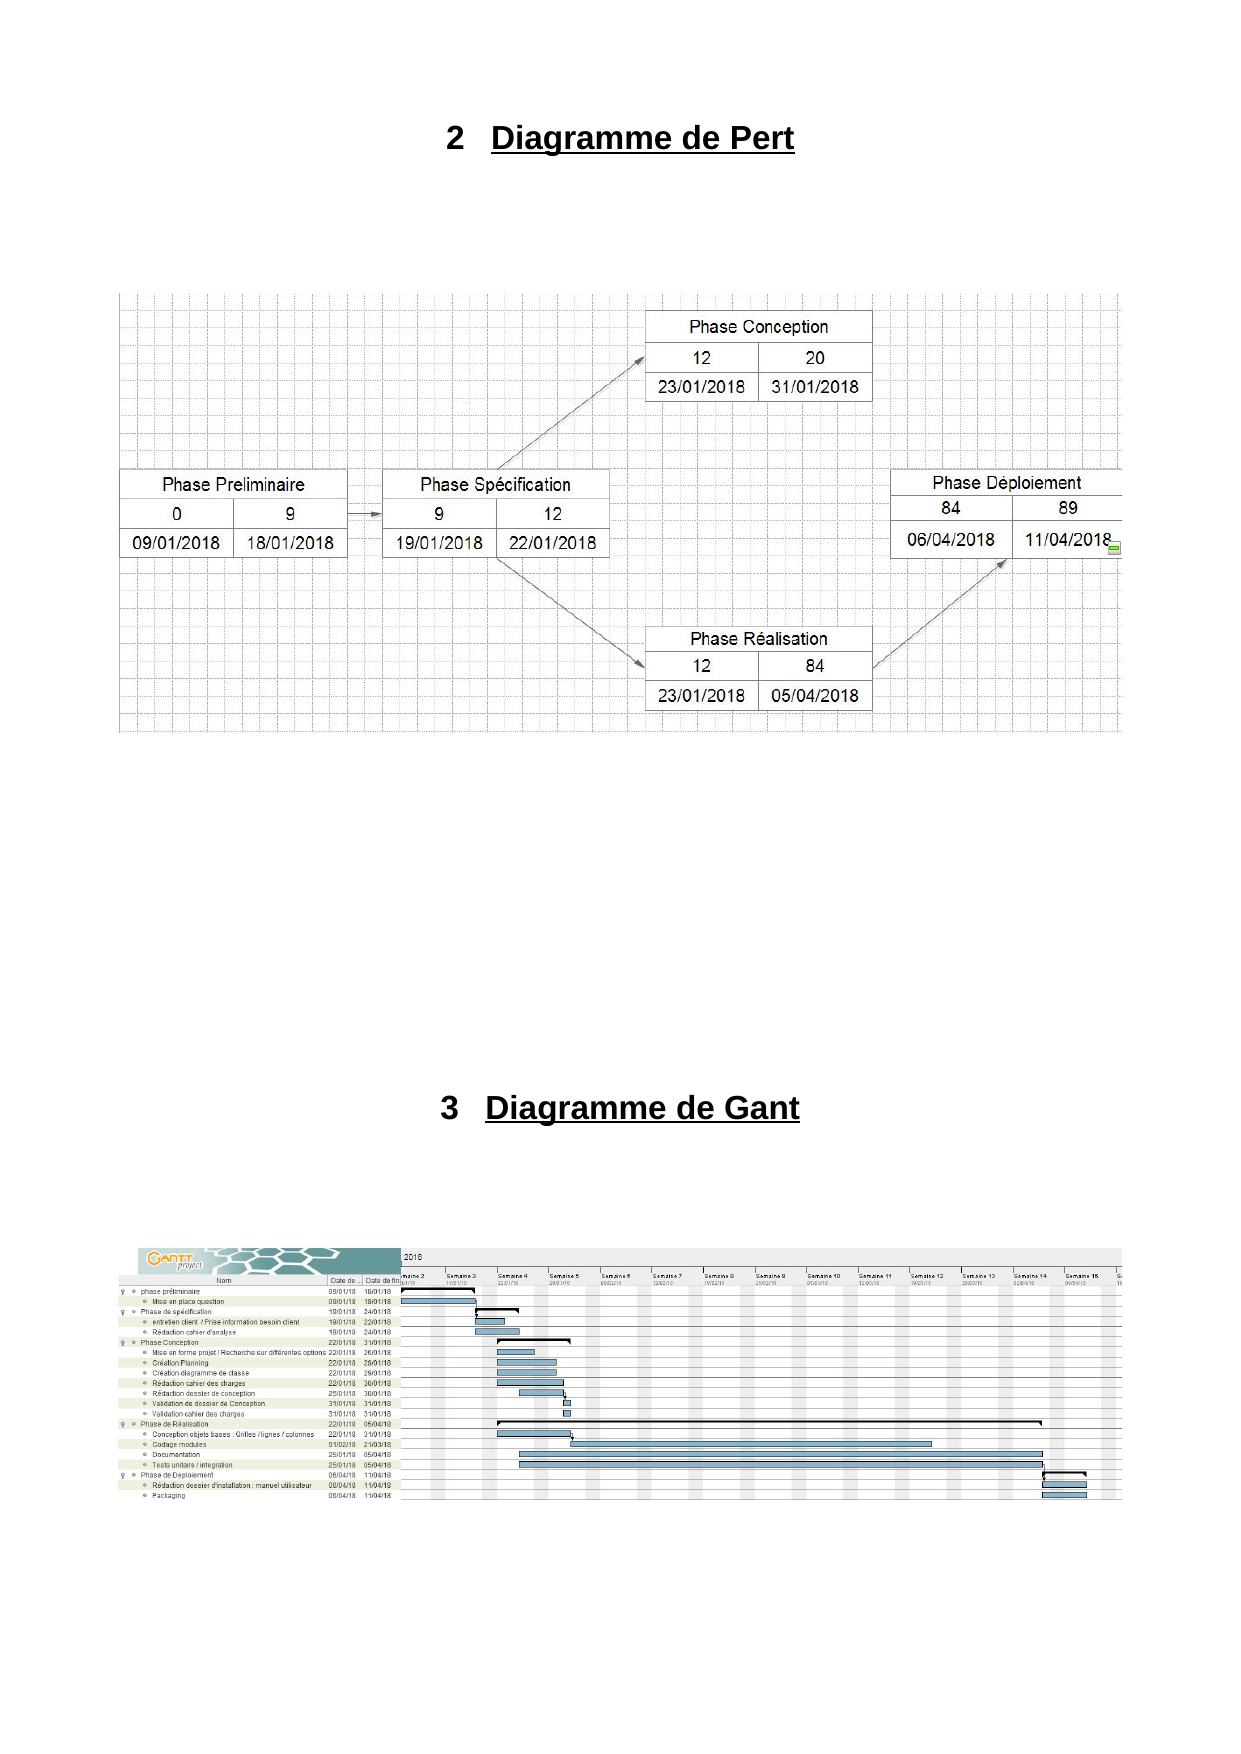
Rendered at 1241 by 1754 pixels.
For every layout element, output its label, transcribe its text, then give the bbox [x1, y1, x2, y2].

subtitle Diagramme de Pert [118, 118, 1122, 157]
picture [118, 1221, 1123, 1500]
subtitle Diagramme de Gant [118, 1088, 1122, 1126]
picture [118, 293, 1123, 733]
